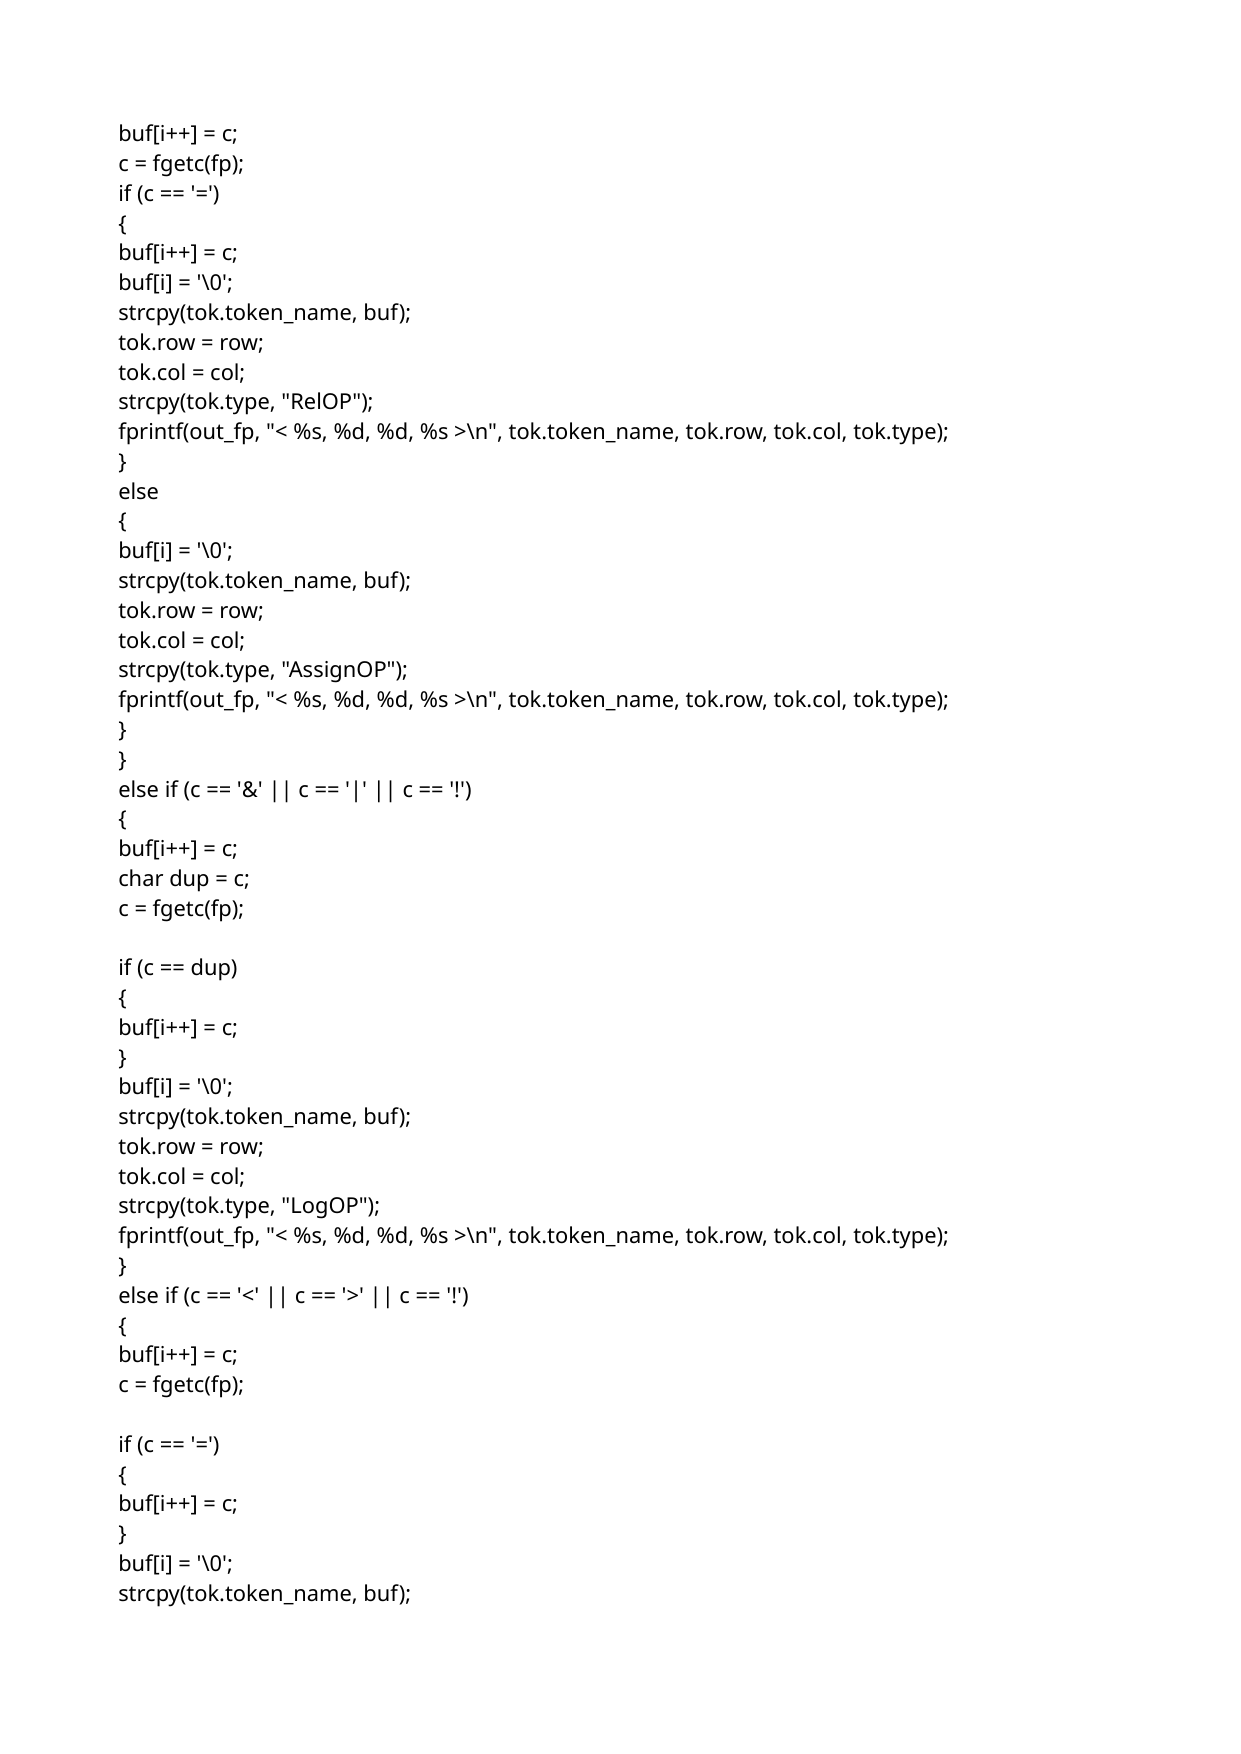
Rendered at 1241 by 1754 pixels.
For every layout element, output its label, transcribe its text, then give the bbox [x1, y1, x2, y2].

text { [118, 505, 1122, 535]
text buf[i++] = c; [118, 1012, 1122, 1042]
text buf[i++] = c; [118, 833, 1122, 863]
text if (c == '=') [118, 178, 1122, 207]
text buf[i] = '\0'; [118, 1071, 1122, 1101]
text char dup = c; [118, 863, 1122, 893]
text } [118, 1042, 1122, 1071]
text c = fgetc(fp); [118, 1369, 1122, 1399]
text tok.col = col; [118, 624, 1122, 654]
text { [118, 803, 1122, 833]
text tok.col = col; [118, 356, 1122, 386]
text strcpy(tok.type, "RelOP"); [118, 386, 1122, 416]
text if (c == dup) [118, 952, 1122, 982]
text else if (c == '<' || c == '>' || c == '!') [118, 1280, 1122, 1310]
text buf[i] = '\0'; [118, 267, 1122, 297]
text fprintf(out_fp, "< %s, %d, %d, %s >\n", tok.token_name, tok.row, tok.col, tok.type); [118, 1220, 1122, 1250]
text strcpy(tok.token_name, buf); [118, 565, 1122, 595]
text c = fgetc(fp); [118, 148, 1122, 178]
text if (c == '=') [118, 1429, 1122, 1458]
text else if (c == '&' || c == '|' || c == '!') [118, 773, 1122, 803]
text else [118, 476, 1122, 505]
text buf[i] = '\0'; [118, 1548, 1122, 1578]
text strcpy(tok.token_name, buf); [118, 1578, 1122, 1607]
text strcpy(tok.type, "LogOP"); [118, 1191, 1122, 1220]
text } [118, 1250, 1122, 1280]
text strcpy(tok.type, "AssignOP"); [118, 654, 1122, 684]
text strcpy(tok.token_name, buf); [118, 1101, 1122, 1131]
text buf[i++] = c; [118, 1488, 1122, 1518]
text tok.row = row; [118, 1131, 1122, 1161]
text buf[i] = '\0'; [118, 535, 1122, 565]
text buf[i++] = c; [118, 118, 1122, 148]
text } [118, 446, 1122, 476]
text buf[i++] = c; [118, 1339, 1122, 1369]
text { [118, 1458, 1122, 1488]
text } [118, 1518, 1122, 1548]
text strcpy(tok.token_name, buf); [118, 297, 1122, 327]
text { [118, 1310, 1122, 1339]
text tok.col = col; [118, 1161, 1122, 1191]
text tok.row = row; [118, 595, 1122, 624]
text { [118, 982, 1122, 1012]
text fprintf(out_fp, "< %s, %d, %d, %s >\n", tok.token_name, tok.row, tok.col, tok.type); [118, 416, 1122, 446]
text buf[i++] = c; [118, 237, 1122, 267]
text tok.row = row; [118, 327, 1122, 356]
text } [118, 744, 1122, 773]
text { [118, 207, 1122, 237]
text } [118, 714, 1122, 744]
text fprintf(out_fp, "< %s, %d, %d, %s >\n", tok.token_name, tok.row, tok.col, tok.type); [118, 684, 1122, 714]
text c = fgetc(fp); [118, 893, 1122, 922]
